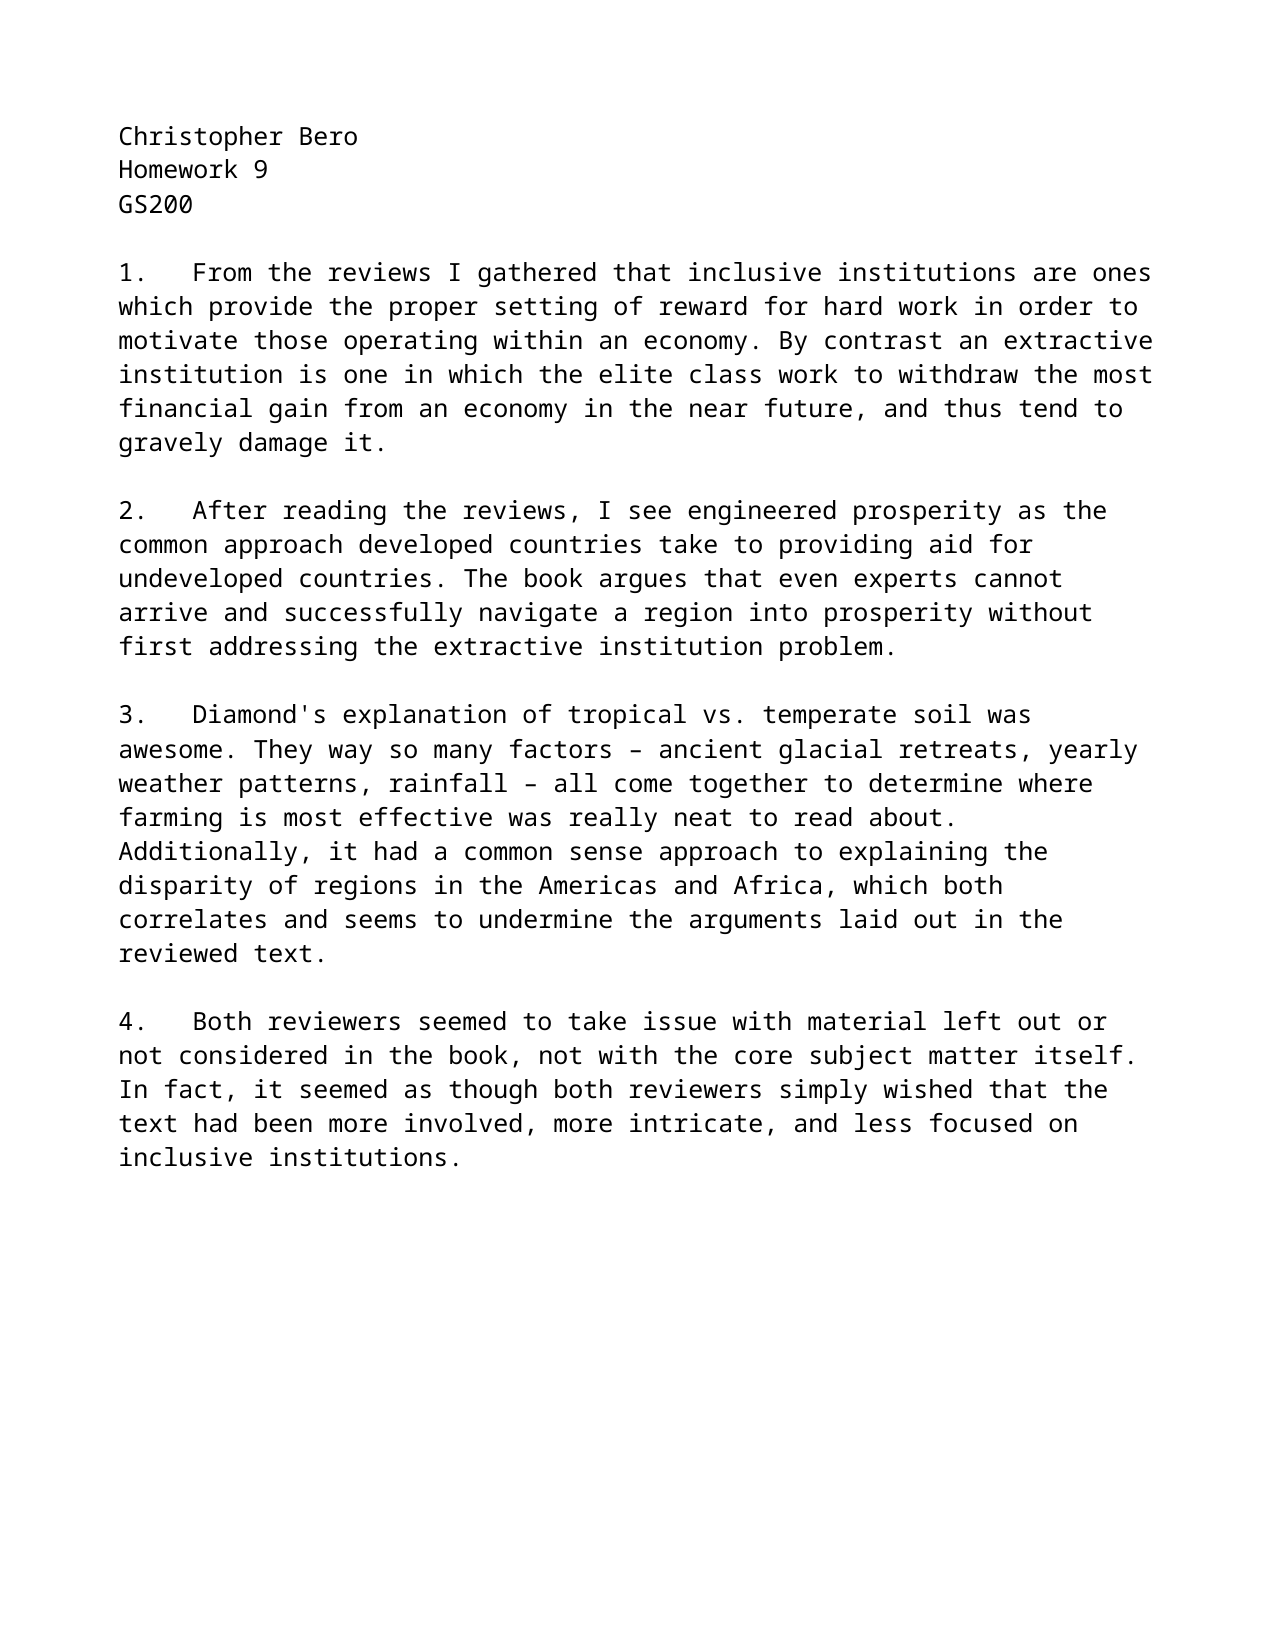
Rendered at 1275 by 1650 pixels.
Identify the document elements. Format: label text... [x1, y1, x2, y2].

text 4. Both reviewers seemed to take issue with material left out or not considered in the book, not with the core subject matter itself. In fact, it seemed as though both reviewers simply wished that the text had been more involved, more intricate, and less focused on inclusive institutions. [118, 1004, 1157, 1174]
text 3. Diamond's explanation of tropical vs. temperate soil was awesome. They way so many factors – ancient glacial retreats, yearly weather patterns, rainfall – all come together to determine where farming is most effective was really neat to read about. Additionally, it had a common sense approach to explaining the disparity of regions in the Americas and Africa, which both correlates and seems to undermine the arguments laid out in the reviewed text. [118, 697, 1157, 970]
text 1. From the reviews I gathered that inclusive institutions are ones which provide the proper setting of reward for hard work in order to motivate those operating within an economy. By contrast an extractive institution is one in which the elite class work to withdraw the most financial gain from an economy in the near future, and thus tend to gravely damage it. [118, 254, 1157, 459]
text Christopher Bero [118, 118, 1157, 152]
text GS200 [118, 186, 1157, 220]
text Homework 9 [118, 152, 1157, 186]
text 2. After reading the reviews, I see engineered prosperity as the common approach developed countries take to providing aid for undeveloped countries. The book argues that even experts cannot arrive and successfully navigate a region into prosperity without first addressing the extractive institution problem. [118, 493, 1157, 663]
